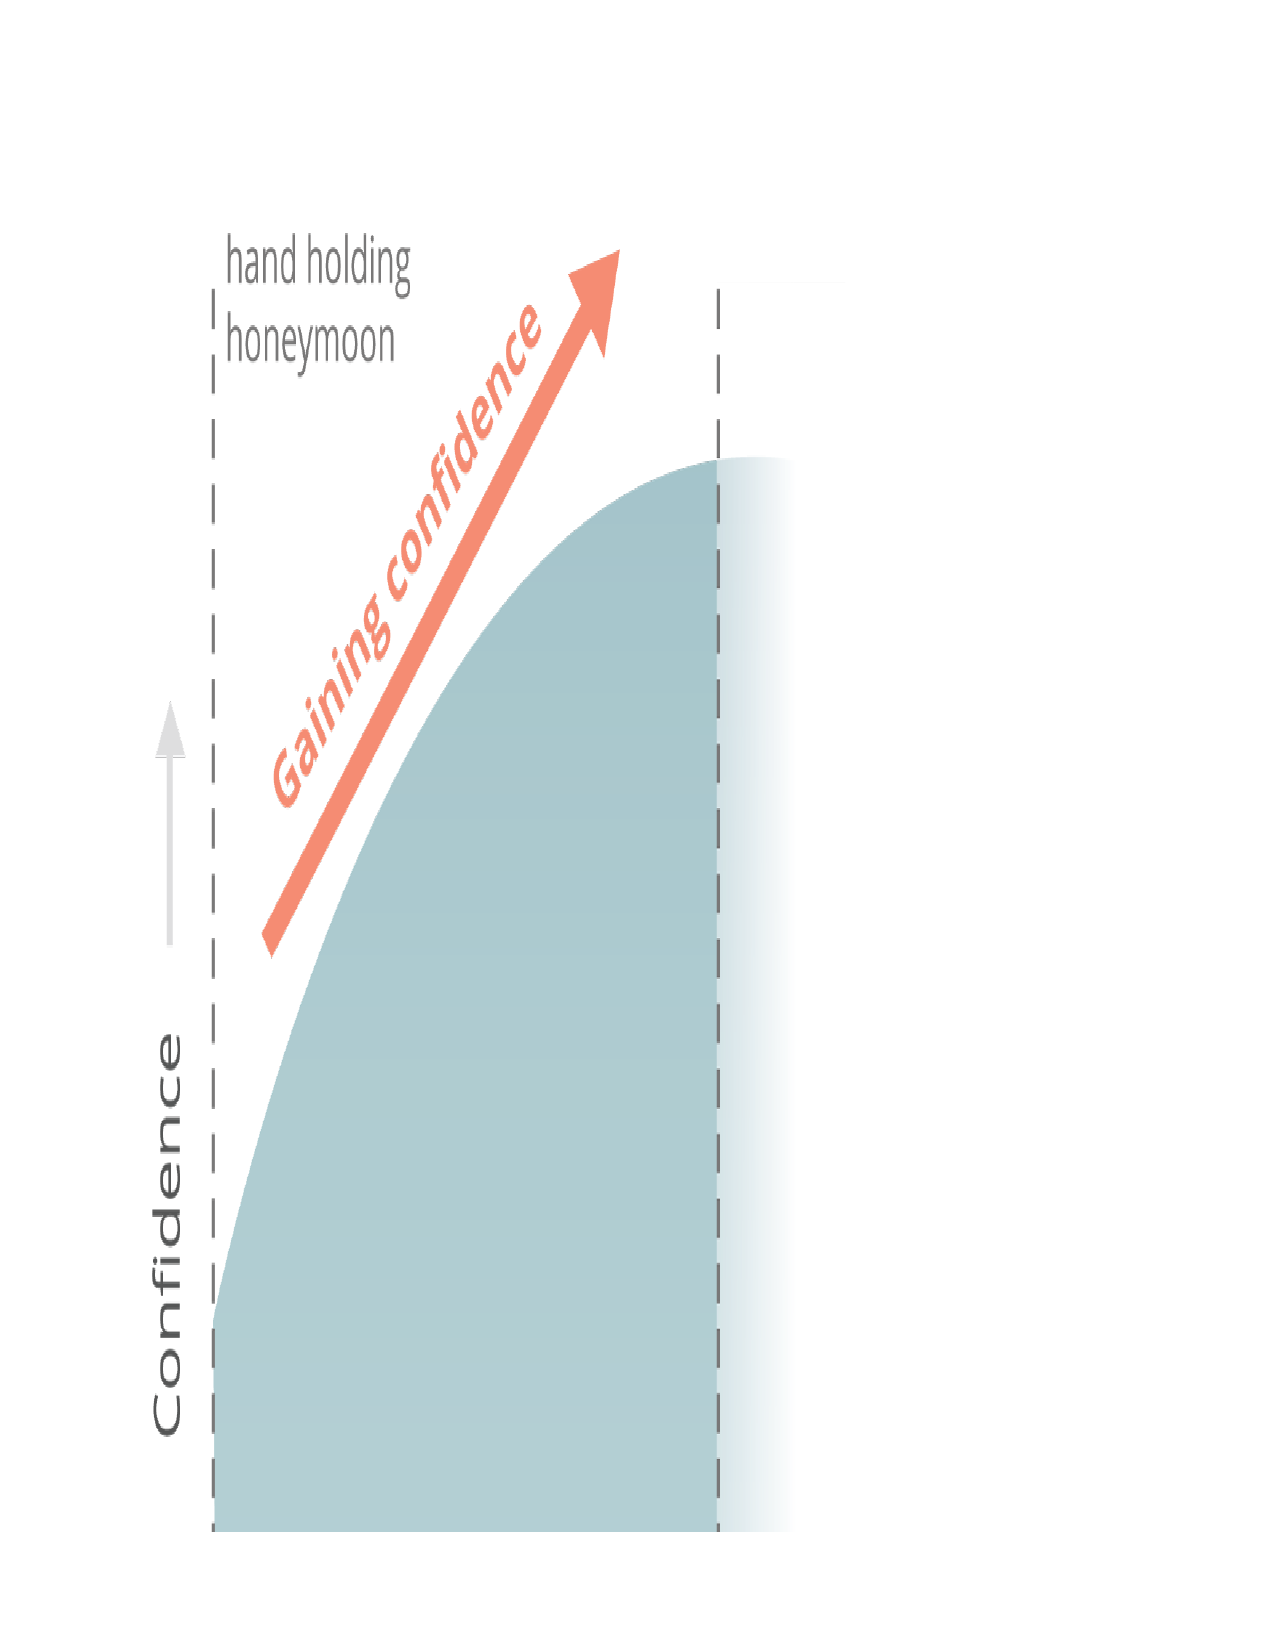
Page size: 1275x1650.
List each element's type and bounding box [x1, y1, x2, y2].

picture [118, 118, 846, 1532]
